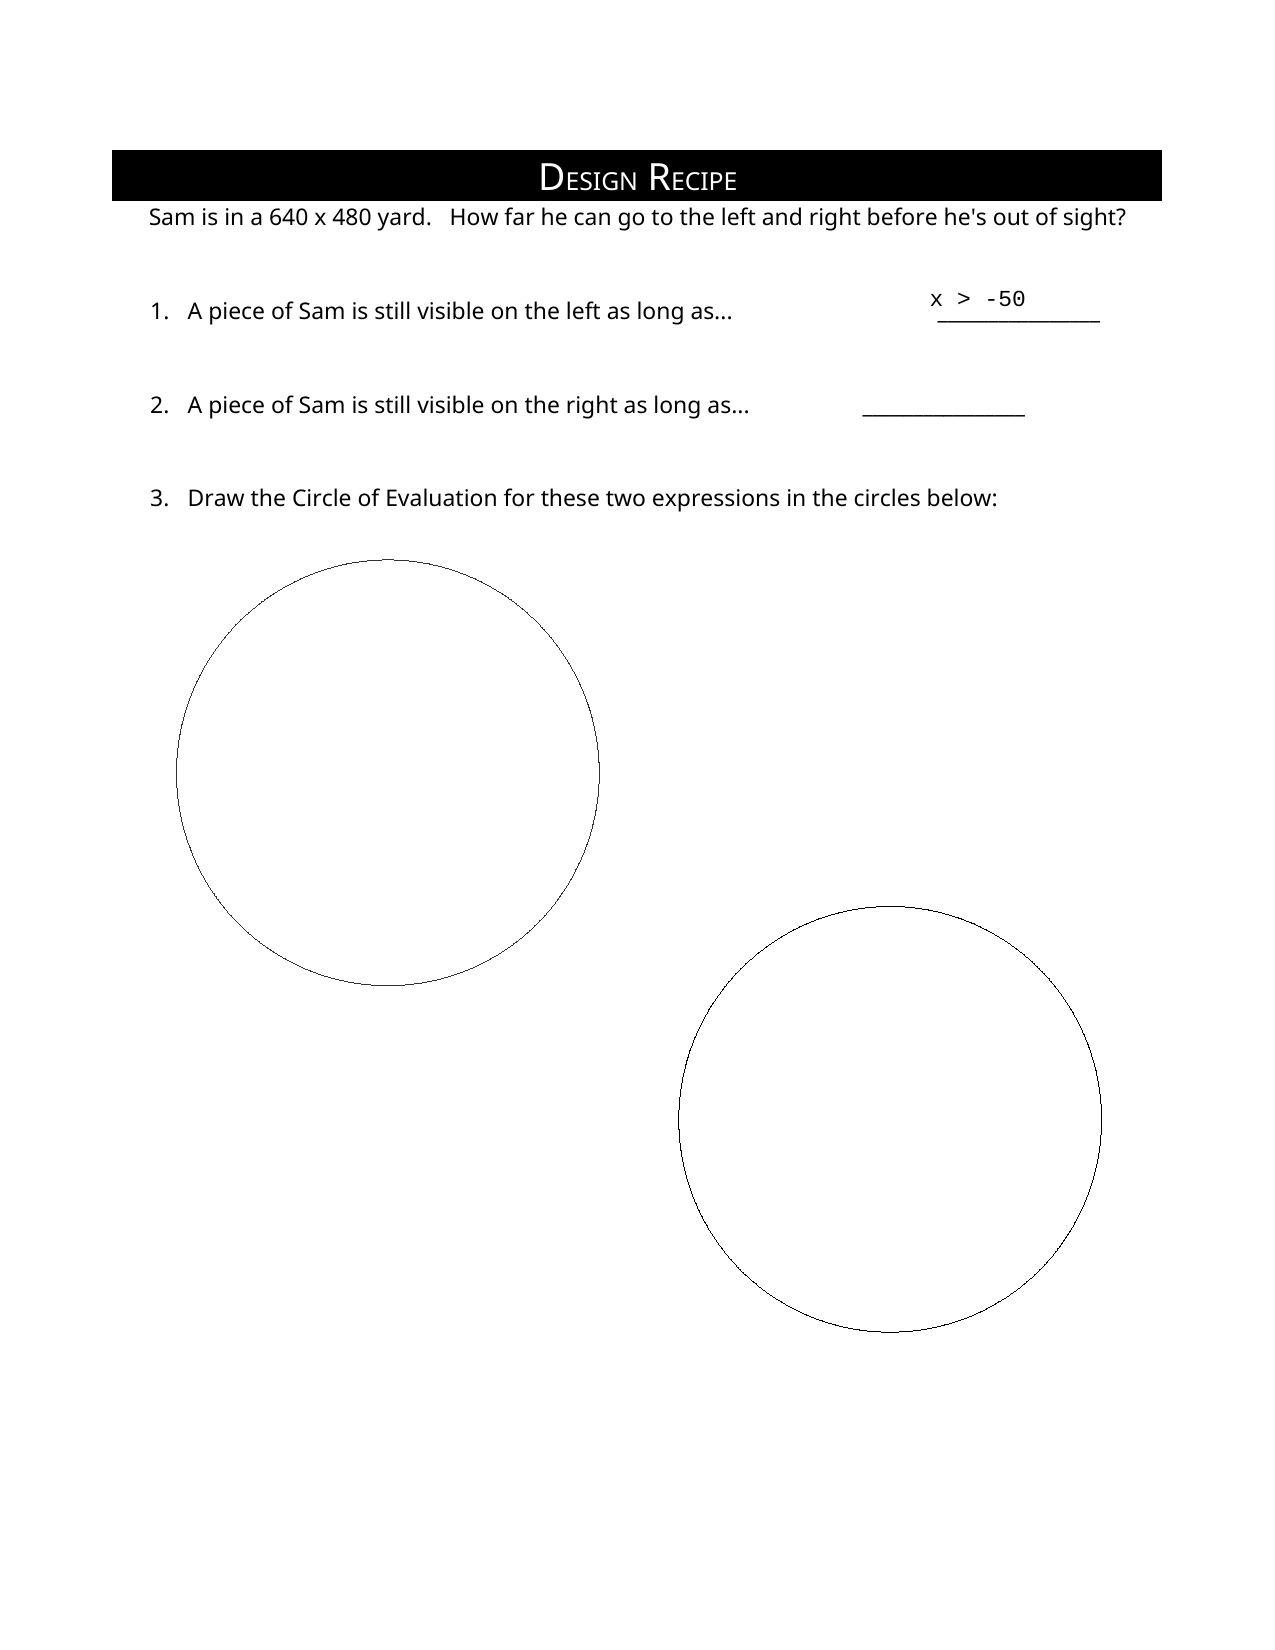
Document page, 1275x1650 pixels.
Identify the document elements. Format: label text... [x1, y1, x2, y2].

list A piece of Sam is still visible on the right as long as... ________________ [150, 388, 1162, 420]
list A piece of Sam is still visible on the left as long as... ________________ [150, 295, 1162, 326]
subtitle Design Recipe [112, 150, 1162, 201]
text Sam is in a 640 x 480 yard. How far he can go to the left and right before he's out of sight? [148, 201, 1162, 232]
list Draw the Circle of Evaluation for these two expressions in the circles below: [150, 482, 1162, 513]
